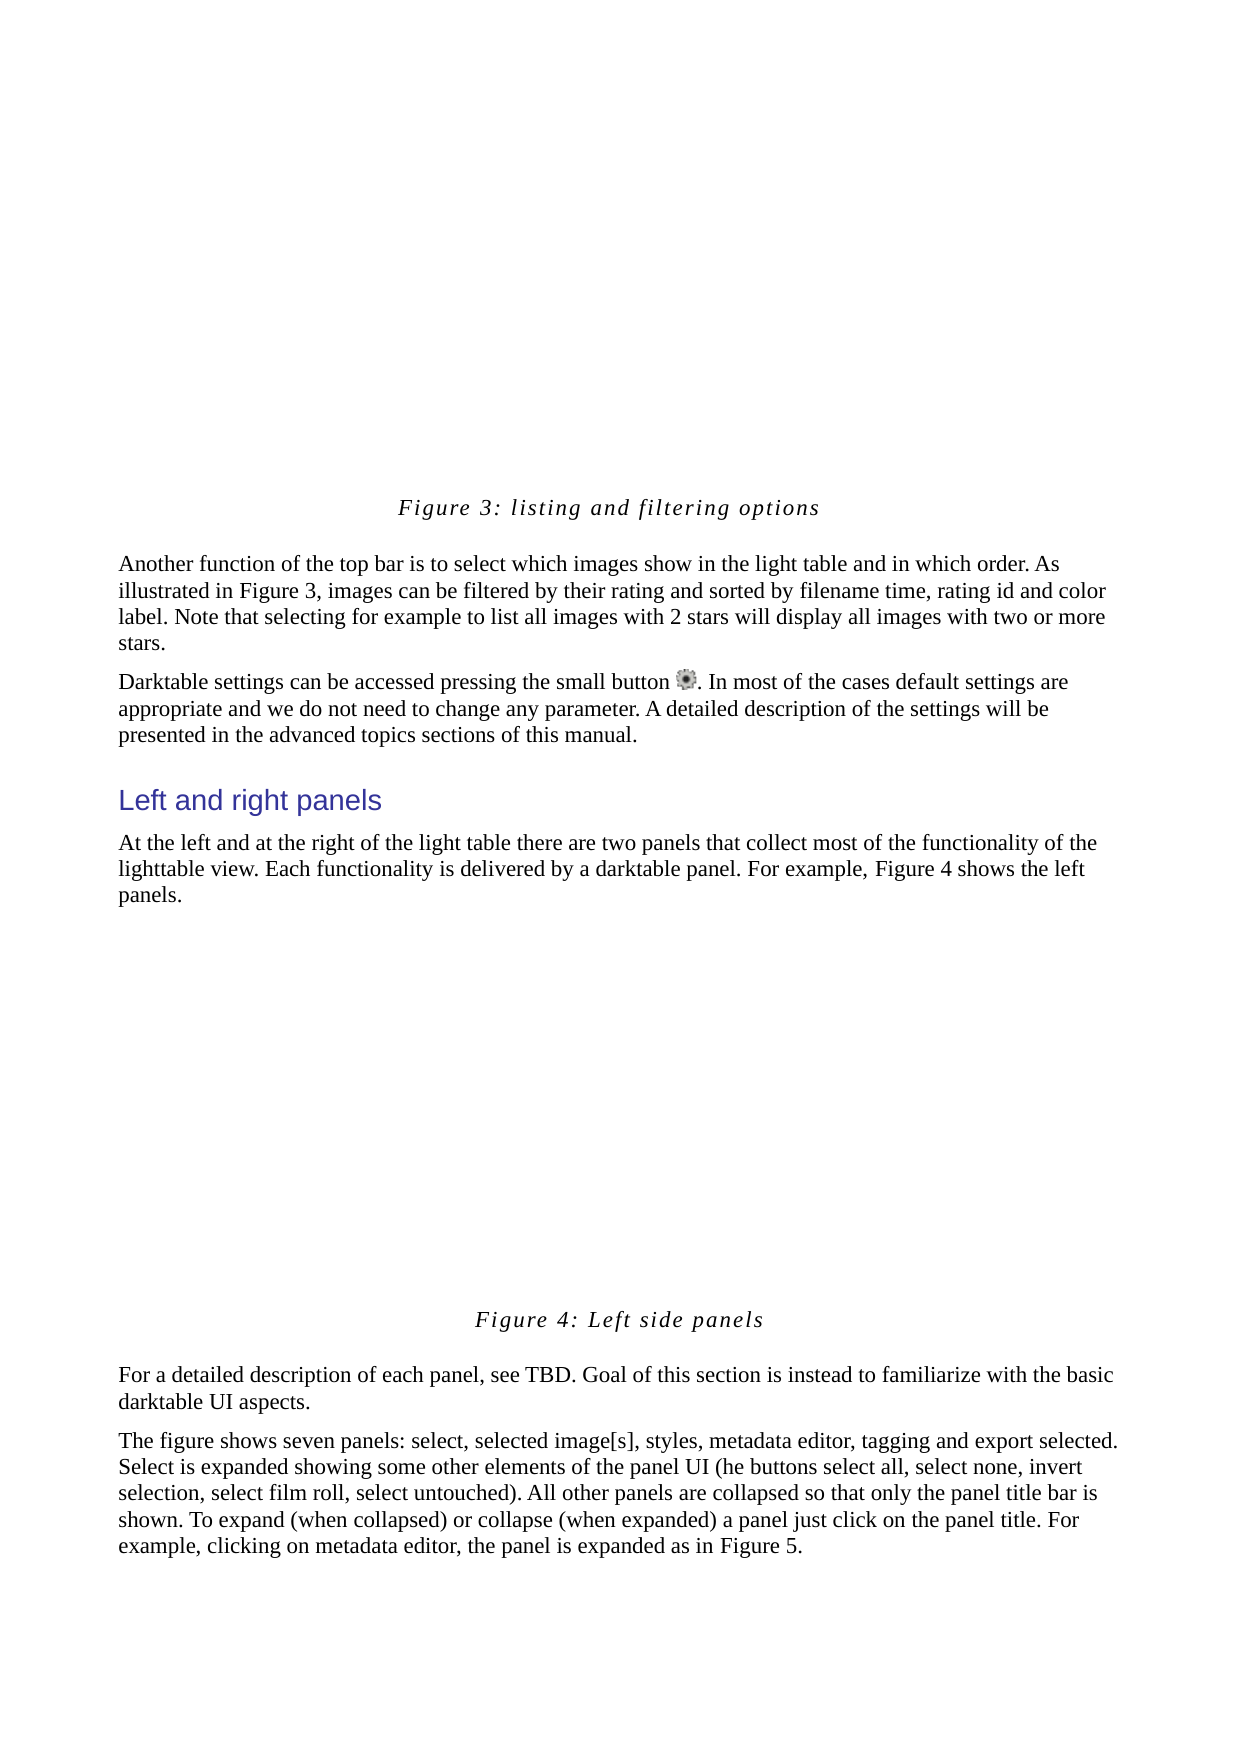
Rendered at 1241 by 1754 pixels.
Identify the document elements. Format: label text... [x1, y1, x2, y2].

text For a detailed description of each panel, see TBD. Goal of this section is instead to familiarize with the basic darktable UI aspects. [118, 920, 1122, 1414]
text At the left and at the right of the light table there are two panels that collect most of the functionality of the lighttable view. Each functionality is delivered by a darktable panel. For example, Figure 4 shows the left panels. [118, 829, 1122, 908]
picture [676, 669, 697, 690]
text Darktable settings can be accessed pressing the small button . In most of the cases default settings are appropriate and we do not need to change any parameter. A detailed description of the settings will be presented in the advanced topics sections of this manual. [118, 668, 1122, 747]
text Figure 3: listing and filtering options [214, 130, 1006, 521]
text The figure shows seven panels: select, selected image[s], styles, metadata editor, tagging and export selected. Select is expanded showing some other elements of the panel UI (he buttons select all, select none, invert selection, select film roll, select untouched). All other panels are collapsed so that only the panel title bar is shown. To expand (when collapsed) or collapse (when expanded) a panel just click on the panel title. For example, clicking on metadata editor, the panel is expanded as in Figure 5. [118, 1427, 1122, 1558]
text Figure 4: Left side panels [423, 932, 817, 1332]
text Another function of the top bar is to select which images show in the light table and in which order. As illustrated in Figure 3, images can be filtered by their rating and sorted by filename time, rating id and color label. Note that selecting for example to list all images with 2 stars will display all images with two or more stars. [118, 118, 1122, 656]
subtitle Left and right panels [118, 783, 1122, 817]
